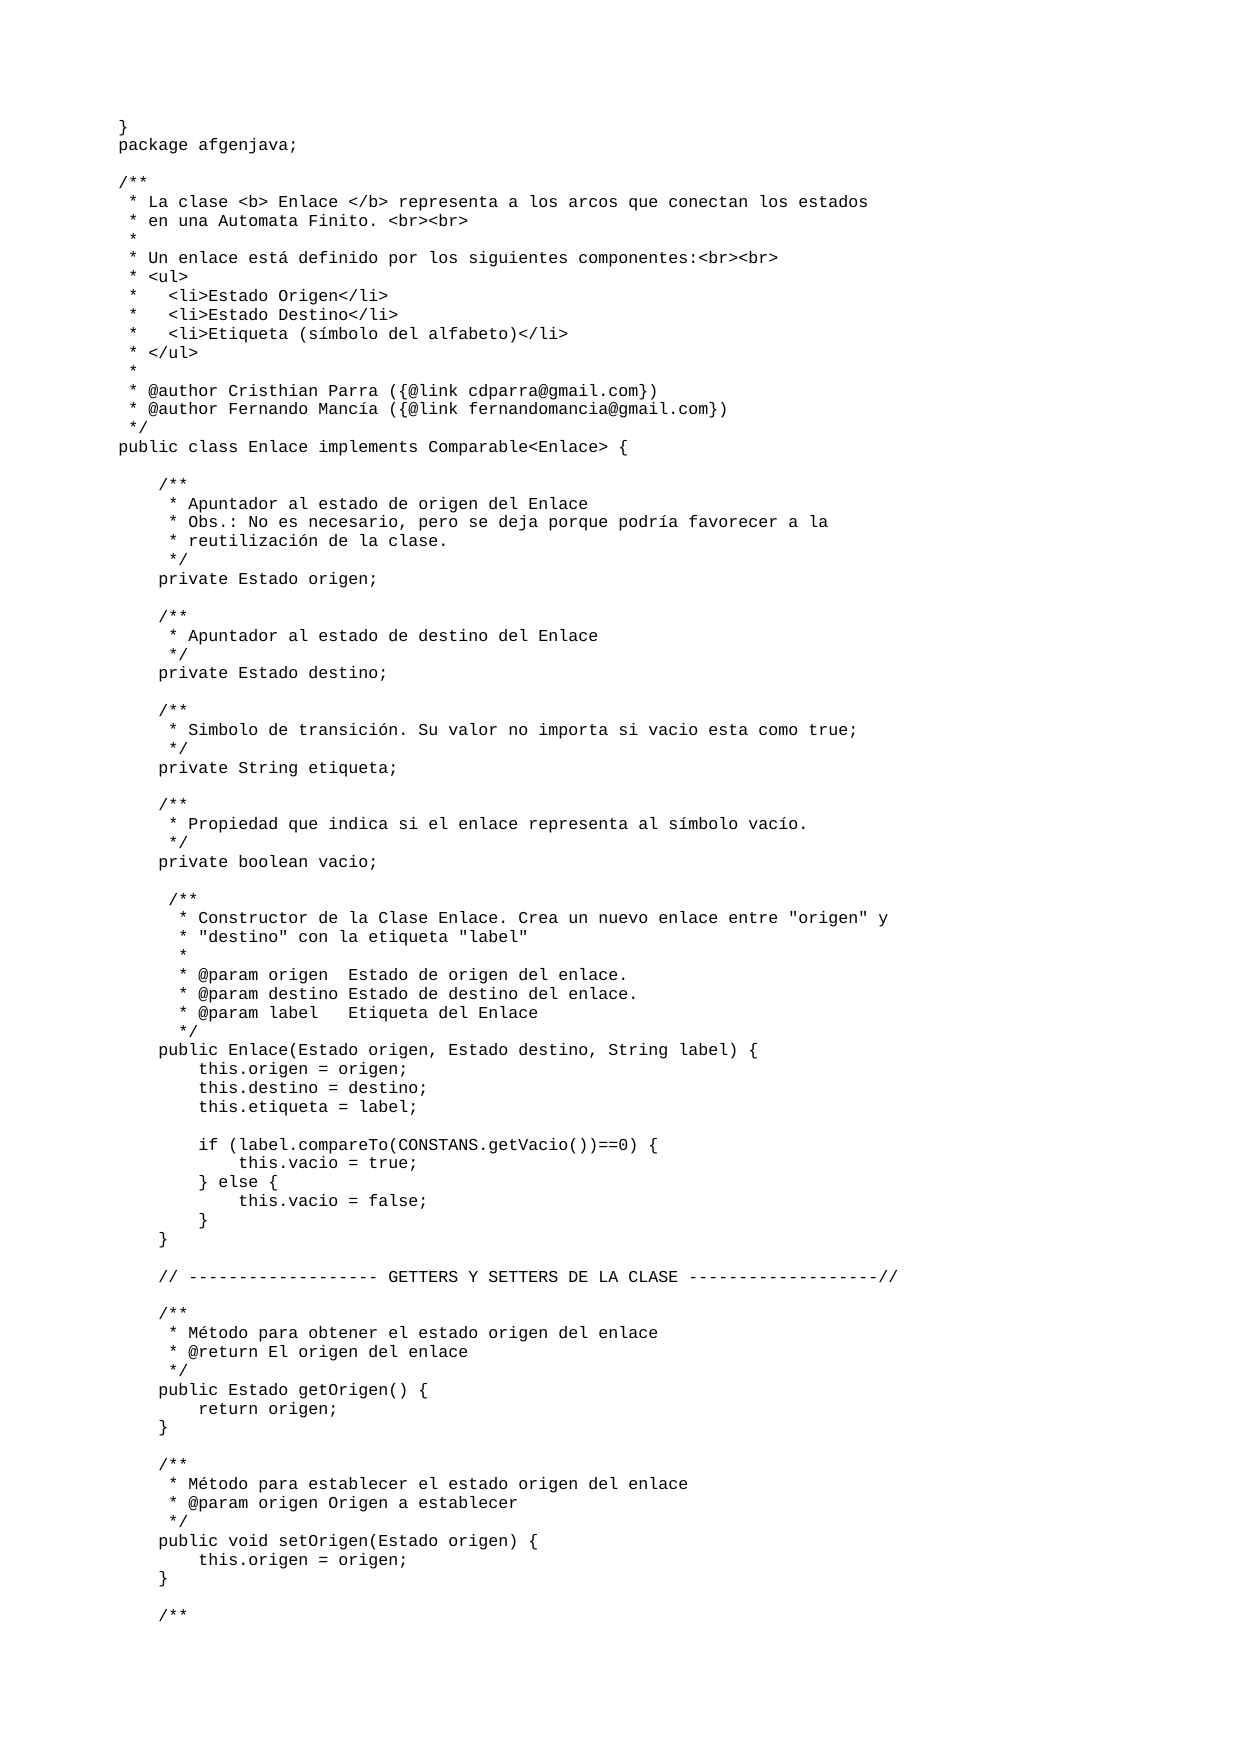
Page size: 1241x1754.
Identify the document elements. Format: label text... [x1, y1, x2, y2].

text } [118, 118, 1122, 137]
text package afgenjava; /** * La clase <b> Enlace </b> representa a los arcos que conectan los estados * en una Automata Finito. <br><br> * * Un enlace está definido por los siguientes componentes:<br><br> * <ul> * <li>Estado Origen</li> * <li>Estado Destino</li> * <li>Etiqueta (símbolo del alfabeto)</li> * </ul> * * @author Cristhian Parra ({@link cdparra@gmail.com}) * @author Fernando Mancía ({@link fernandomancia@gmail.com}) */ public class Enlace implements Comparable<Enlace> { /** * Apuntador al estado de origen del Enlace * Obs.: No es necesario, pero se deja porque podría favorecer a la * reutilización de la clase. */ private Estado origen; /** * Apuntador al estado de destino del Enlace */ private Estado destino; /** * Simbolo de transición. Su valor no importa si vacio esta como true; */ private String etiqueta; /** * Propiedad que indica si el enlace representa al símbolo vacío. */ private boolean vacio; /** * Constructor de la Clase Enlace. Crea un nuevo enlace entre "origen" y * "destino" con la etiqueta "label" * * @param origen Estado de origen del enlace. * @param destino Estado de destino del enlace. * @param label Etiqueta del Enlace */ public Enlace(Estado origen, Estado destino, String label) { this.origen = origen; this.destino = destino; this.etiqueta = label; if (label.compareTo(CONSTANS.getVacio())==0) { this.vacio = true; } else { this.vacio = false; } } // ------------------- GETTERS Y SETTERS DE LA CLASE -------------------// /** * Método para obtener el estado origen del enlace * @return El origen del enlace */ public Estado getOrigen() { return origen; } /** * Método para establecer el estado origen del enlace * @param origen Origen a establecer */ public void setOrigen(Estado origen) { this.origen = origen; } /** [118, 137, 1122, 1626]
